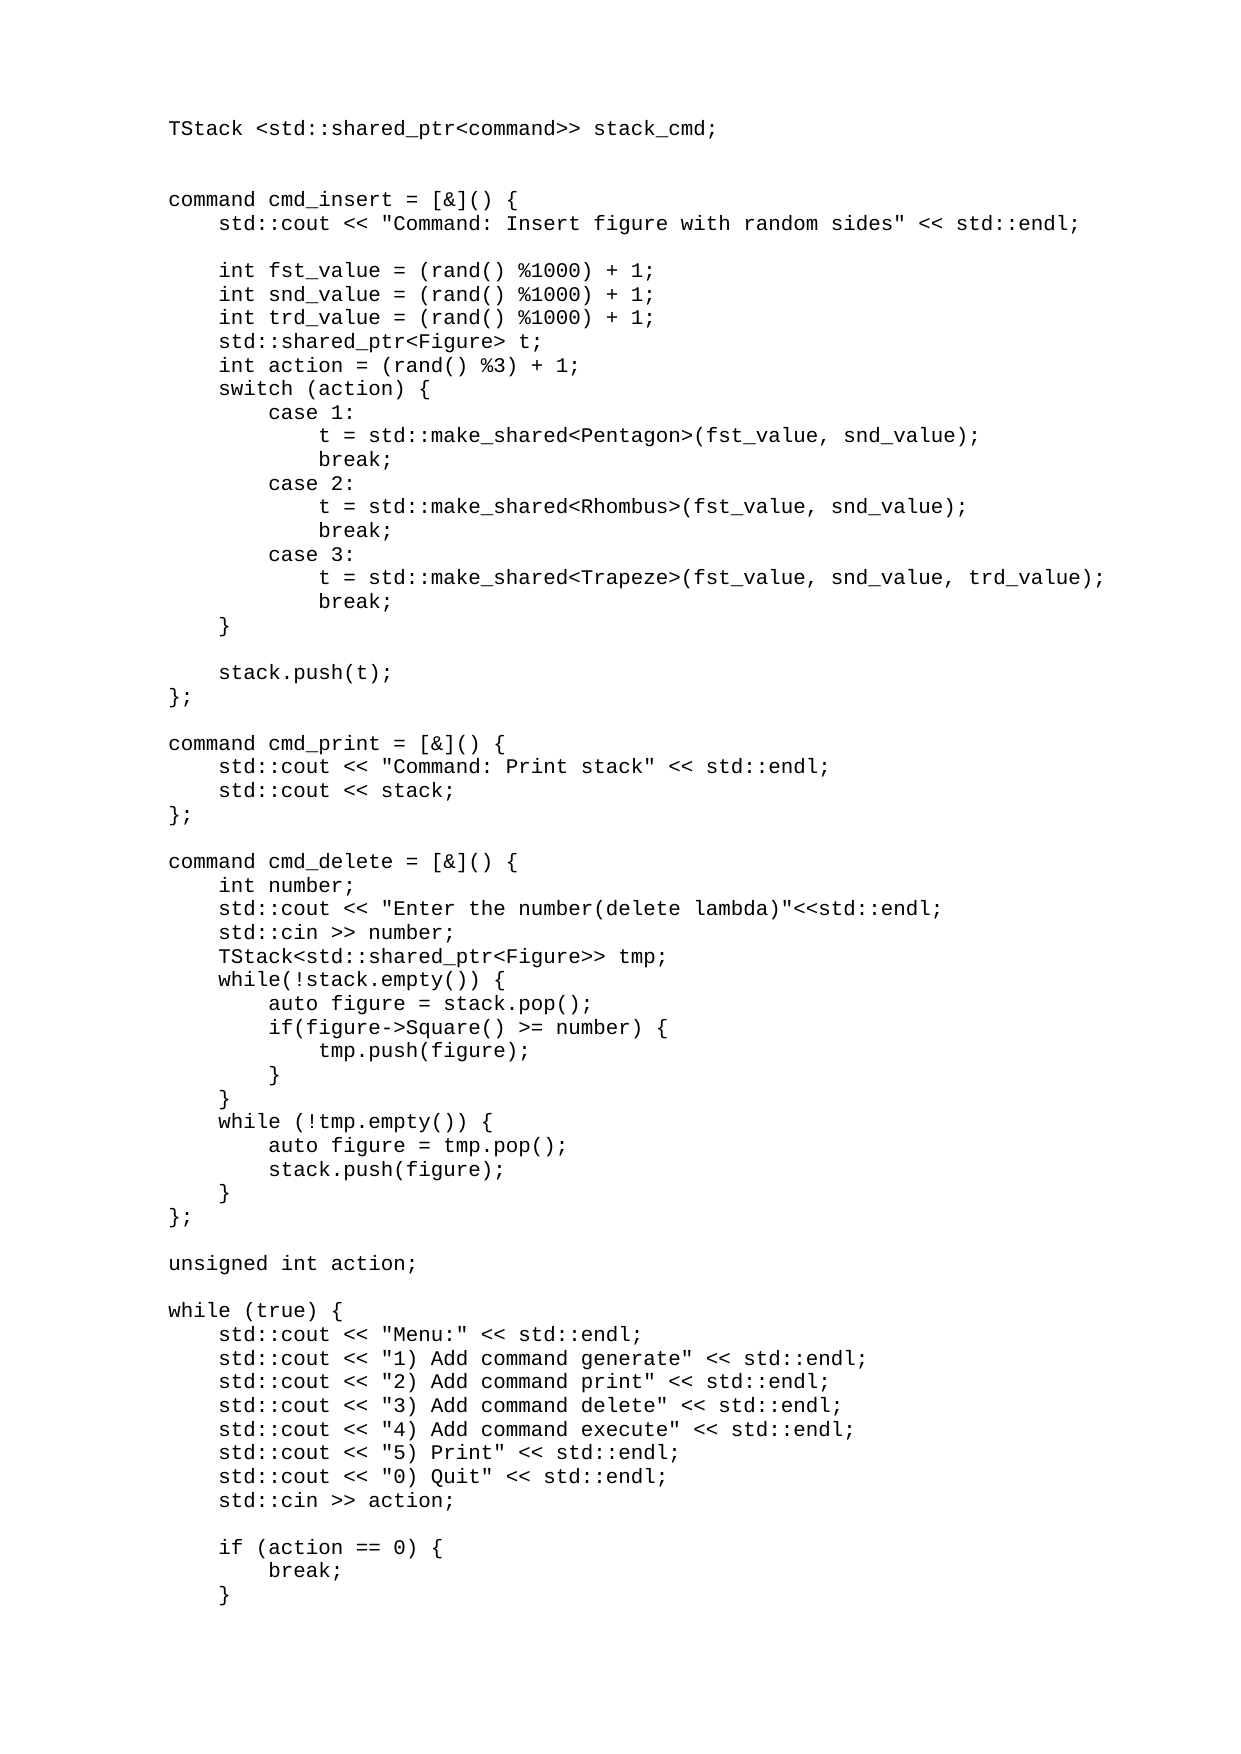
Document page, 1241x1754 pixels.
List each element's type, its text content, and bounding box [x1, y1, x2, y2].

text command cmd_delete = [&]() { [118, 851, 1122, 875]
text std::cin >> action; [118, 1489, 1122, 1513]
text stack.push(figure); [118, 1158, 1122, 1182]
text } [118, 1584, 1122, 1608]
text case 2: [118, 473, 1122, 496]
text t = std::make_shared<Rhombus>(fst_value, snd_value); [118, 496, 1122, 520]
text t = std::make_shared<Pentagon>(fst_value, snd_value); [118, 426, 1122, 449]
text int action = (rand() %3) + 1; [118, 354, 1122, 378]
text switch (action) { [118, 378, 1122, 402]
text std::cout << "Command: Print stack" << std::endl; [118, 757, 1122, 780]
text command cmd_insert = [&]() { [118, 189, 1122, 213]
text stack.push(t); [118, 662, 1122, 686]
text command cmd_print = [&]() { [118, 733, 1122, 757]
text while(!stack.empty()) { [118, 969, 1122, 993]
text if(figure->Square() >= number) { [118, 1017, 1122, 1040]
text } [118, 1088, 1122, 1111]
text TStack<std::shared_ptr<Figure>> tmp; [118, 946, 1122, 969]
text while (!tmp.empty()) { [118, 1111, 1122, 1135]
text std::shared_ptr<Figure> t; [118, 331, 1122, 354]
text std::cout << "2) Add command print" << std::endl; [118, 1371, 1122, 1395]
text } [118, 1182, 1122, 1206]
text break; [118, 1561, 1122, 1584]
text int snd_value = (rand() %1000) + 1; [118, 284, 1122, 307]
text break; [118, 591, 1122, 615]
text } [118, 1064, 1122, 1088]
text int fst_value = (rand() %1000) + 1; [118, 260, 1122, 284]
text while (true) { [118, 1300, 1122, 1324]
text TStack <std::shared_ptr<command>> stack_cmd; [118, 118, 1122, 142]
text }; [118, 1206, 1122, 1229]
text std::cout << "0) Quit" << std::endl; [118, 1466, 1122, 1489]
text auto figure = tmp.pop(); [118, 1135, 1122, 1158]
text std::cout << "Enter the number(delete lambda)"<<std::endl; [118, 898, 1122, 922]
text std::cout << "5) Print" << std::endl; [118, 1442, 1122, 1466]
text break; [118, 449, 1122, 473]
text int number; [118, 875, 1122, 898]
text case 3: [118, 544, 1122, 567]
text tmp.push(figure); [118, 1040, 1122, 1064]
text std::cout << "1) Add command generate" << std::endl; [118, 1348, 1122, 1371]
text std::cout << "3) Add command delete" << std::endl; [118, 1395, 1122, 1419]
text }; [118, 804, 1122, 827]
text std::cout << "4) Add command execute" << std::endl; [118, 1419, 1122, 1442]
text unsigned int action; [118, 1253, 1122, 1277]
text std::cout << "Command: Insert figure with random sides" << std::endl; [118, 213, 1122, 236]
text break; [118, 520, 1122, 544]
text t = std::make_shared<Trapeze>(fst_value, snd_value, trd_value); [118, 567, 1122, 591]
text case 1: [118, 402, 1122, 426]
text }; [118, 686, 1122, 709]
text } [118, 615, 1122, 638]
text std::cout << "Menu:" << std::endl; [118, 1324, 1122, 1348]
text if (action == 0) { [118, 1537, 1122, 1561]
text std::cin >> number; [118, 922, 1122, 946]
text int trd_value = (rand() %1000) + 1; [118, 307, 1122, 331]
text std::cout << stack; [118, 780, 1122, 804]
text auto figure = stack.pop(); [118, 993, 1122, 1017]
